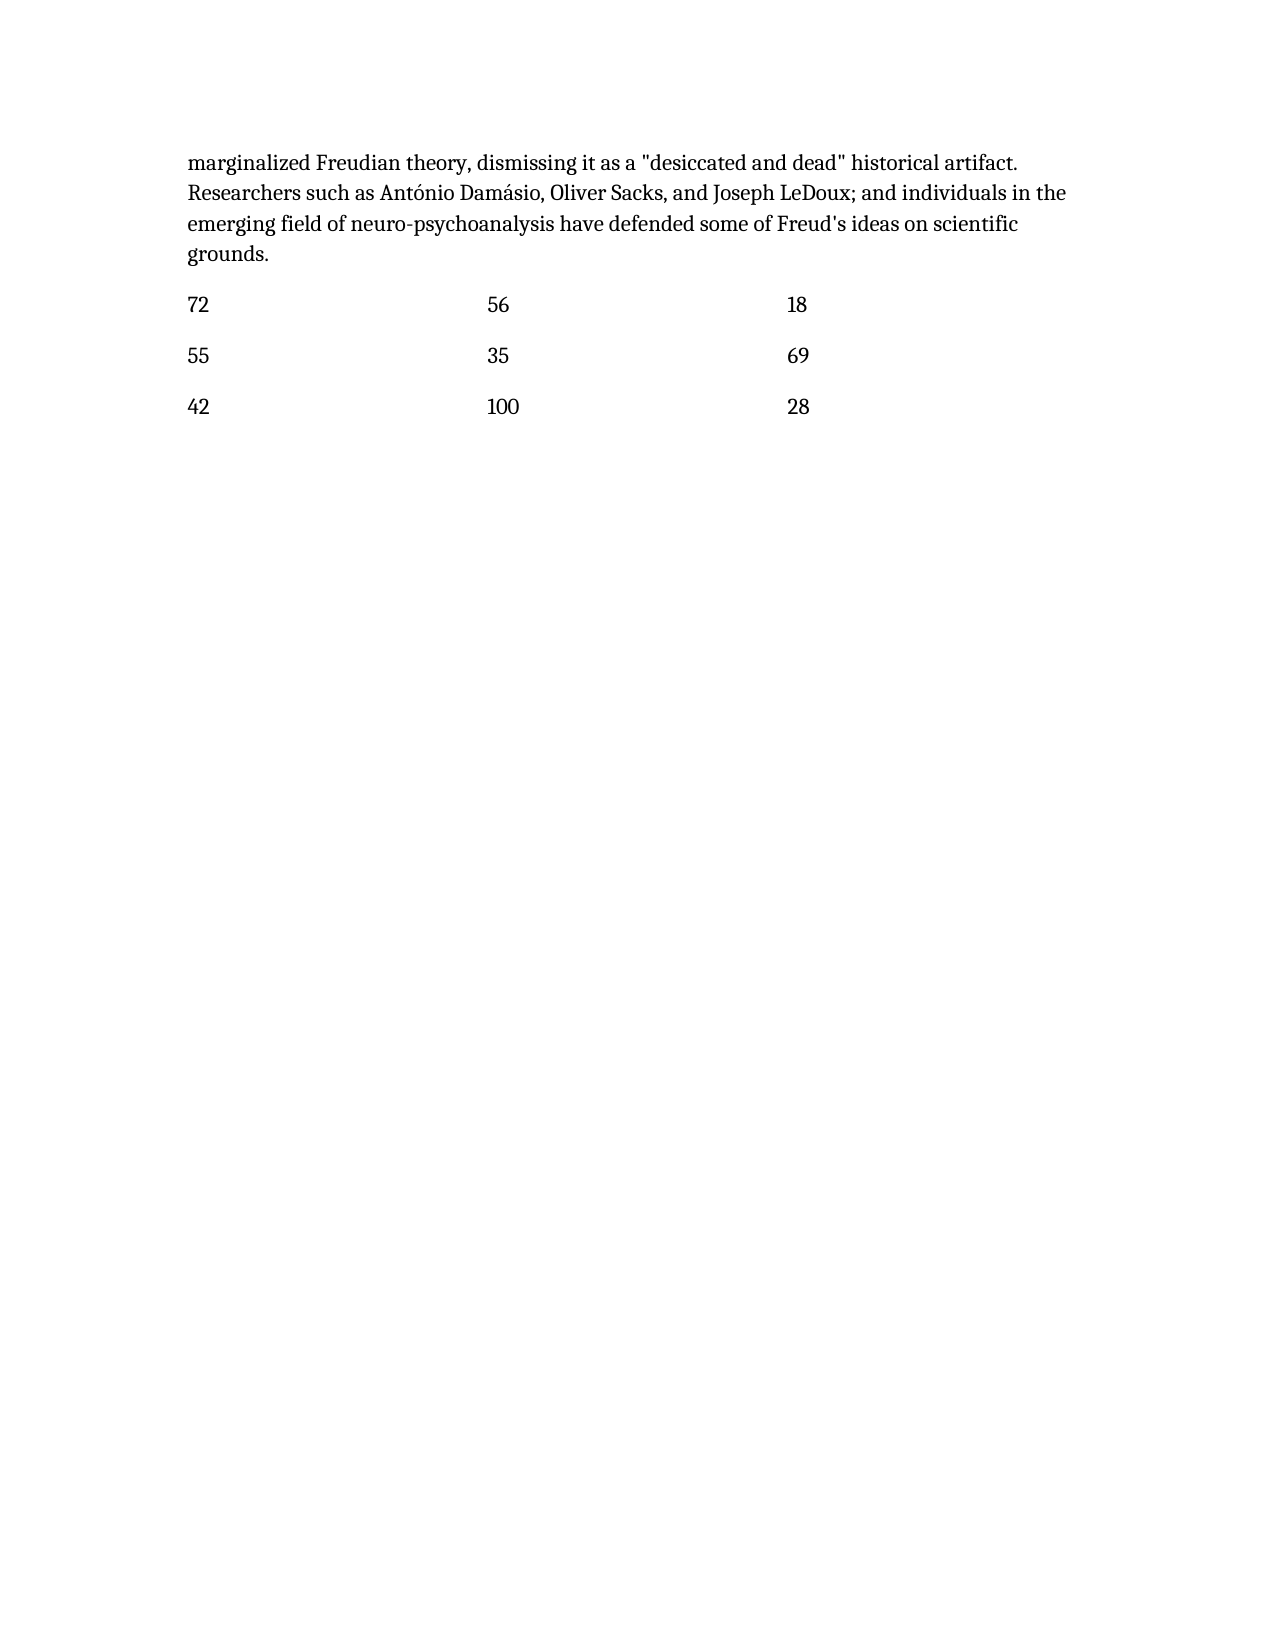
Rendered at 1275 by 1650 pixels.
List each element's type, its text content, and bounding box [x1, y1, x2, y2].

table_cell 69 [776, 343, 1076, 394]
text marginalized Freudian theory, dismissing it as a "desiccated and dead" historical artifact. Researchers such as António Damásio, Oliver Sacks, and Joseph LeDoux; and individuals in the emerging field of neuro-psychoanalysis have defended some of Freud's ideas on scientific grounds. [187, 150, 1087, 267]
table_header 56 [476, 292, 776, 343]
table_header 18 [776, 292, 1076, 343]
table_cell 100 [476, 394, 776, 445]
table_cell 35 [476, 343, 776, 394]
table_header 72 [176, 292, 476, 343]
table_cell 28 [776, 394, 1076, 445]
table_cell 42 [176, 394, 476, 445]
table_cell 55 [176, 343, 476, 394]
